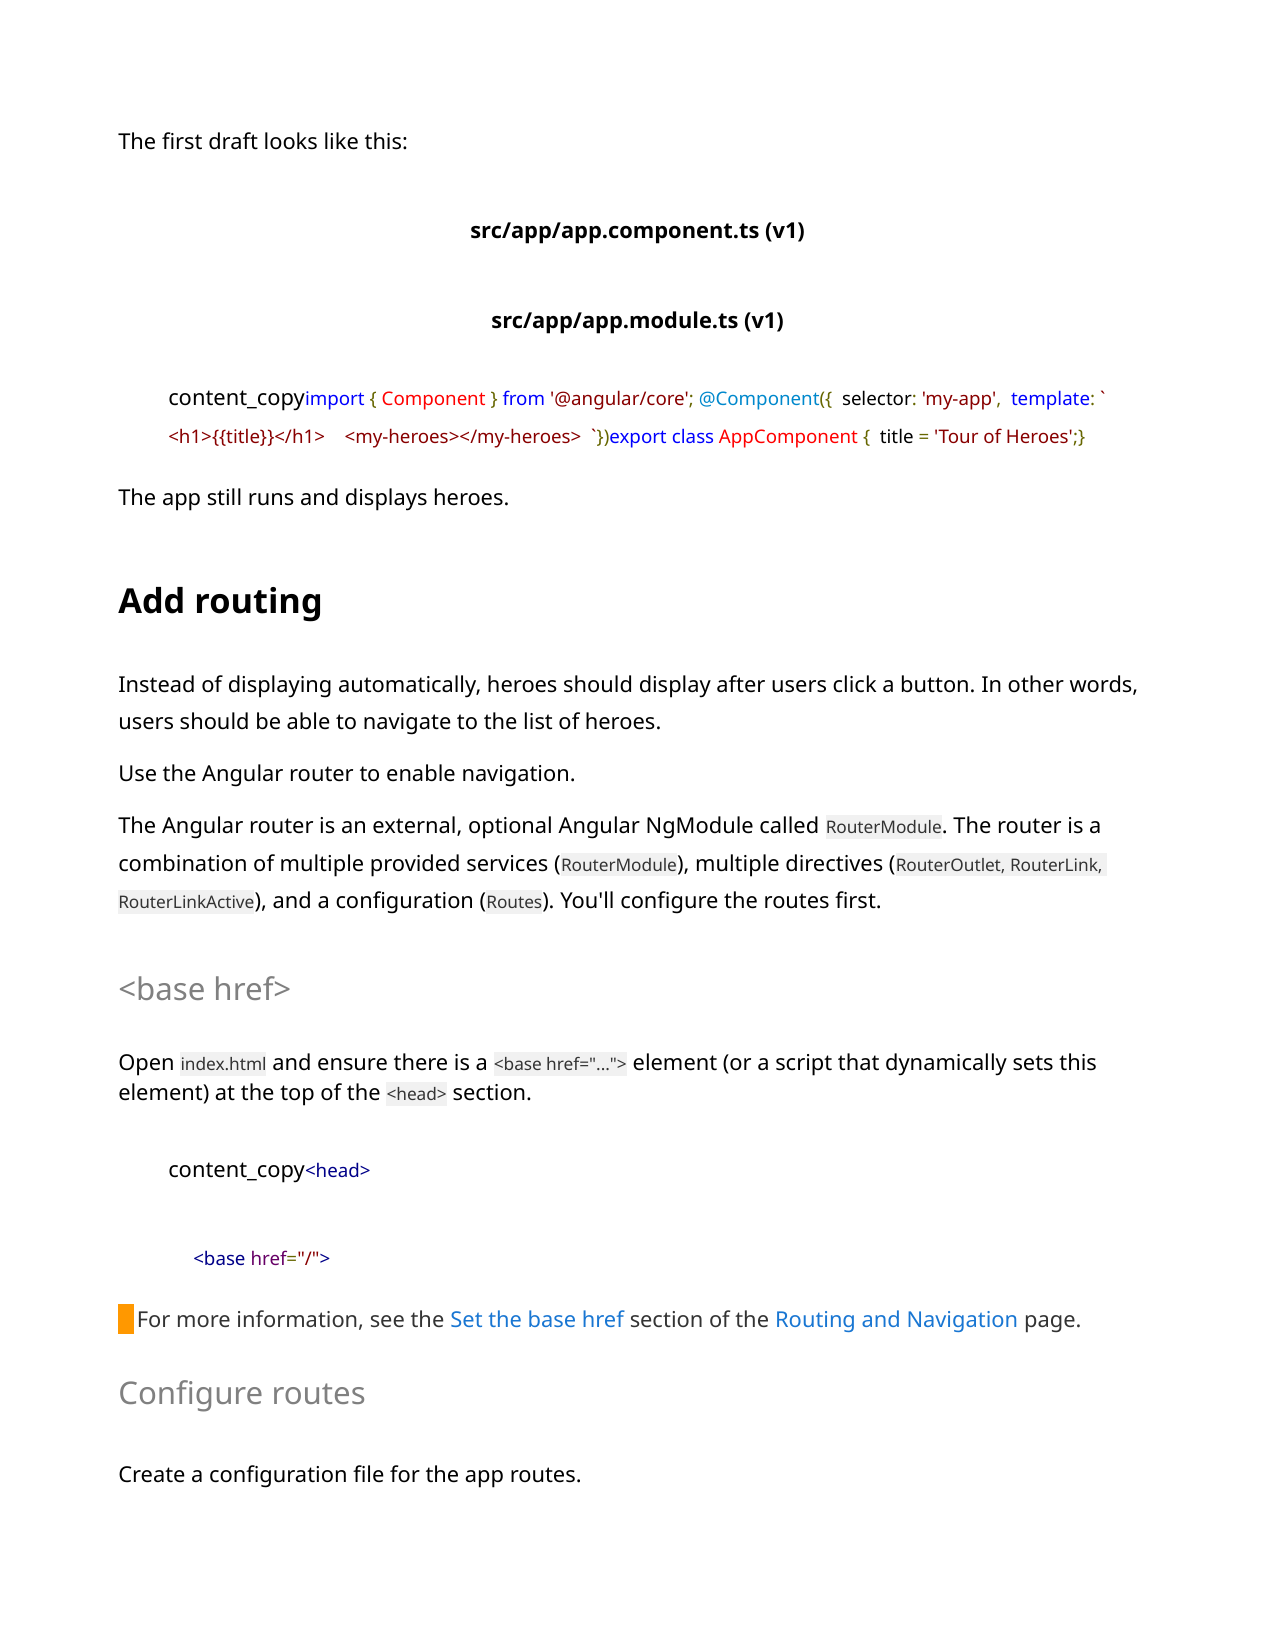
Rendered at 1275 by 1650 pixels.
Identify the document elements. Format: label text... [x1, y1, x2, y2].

text The Angular router is an external, optional Angular NgModule called RouterModule. The router is a combination of multiple provided services (RouterModule), multiple directives (RouterOutlet, RouterLink, RouterLinkActive), and a configuration (Routes). You'll configure the routes first. [118, 802, 1157, 915]
subtitle <base href> [118, 967, 1157, 1010]
text content_copyimport { Component } from '@angular/core'; @Component({ selector: 'my-app', template: ` <h1>{{title}}</h1> <my-heroes></my-heroes> `})export class AppComponent { title = 'Tour of Heroes';} [168, 374, 1107, 449]
text For more information, see the Set the base href section of the Routing and Navigation page. [118, 1296, 1157, 1334]
text Create a configuration file for the app routes. [118, 1451, 1157, 1489]
text The first draft looks like this: [118, 118, 1157, 156]
subtitle Configure routes [118, 1371, 1157, 1414]
text src/app/app.module.ts (v1) [118, 260, 1157, 335]
subtitle Add routing [118, 576, 1157, 623]
text src/app/app.component.ts (v1) [118, 170, 1157, 245]
text The app still runs and displays heroes. [118, 474, 1157, 512]
text <base href="/"> [168, 1234, 1107, 1271]
text content_copy<head> [168, 1146, 1107, 1184]
text Instead of displaying automatically, heroes should display after users click a button. In other words, users should be able to navigate to the list of heroes. [118, 661, 1157, 736]
text Use the Angular router to enable navigation. [118, 750, 1157, 788]
text Open index.html and ensure there is a <base href="..."> element (or a script that dynamically sets this element) at the top of the <head> section. [118, 1047, 1157, 1107]
